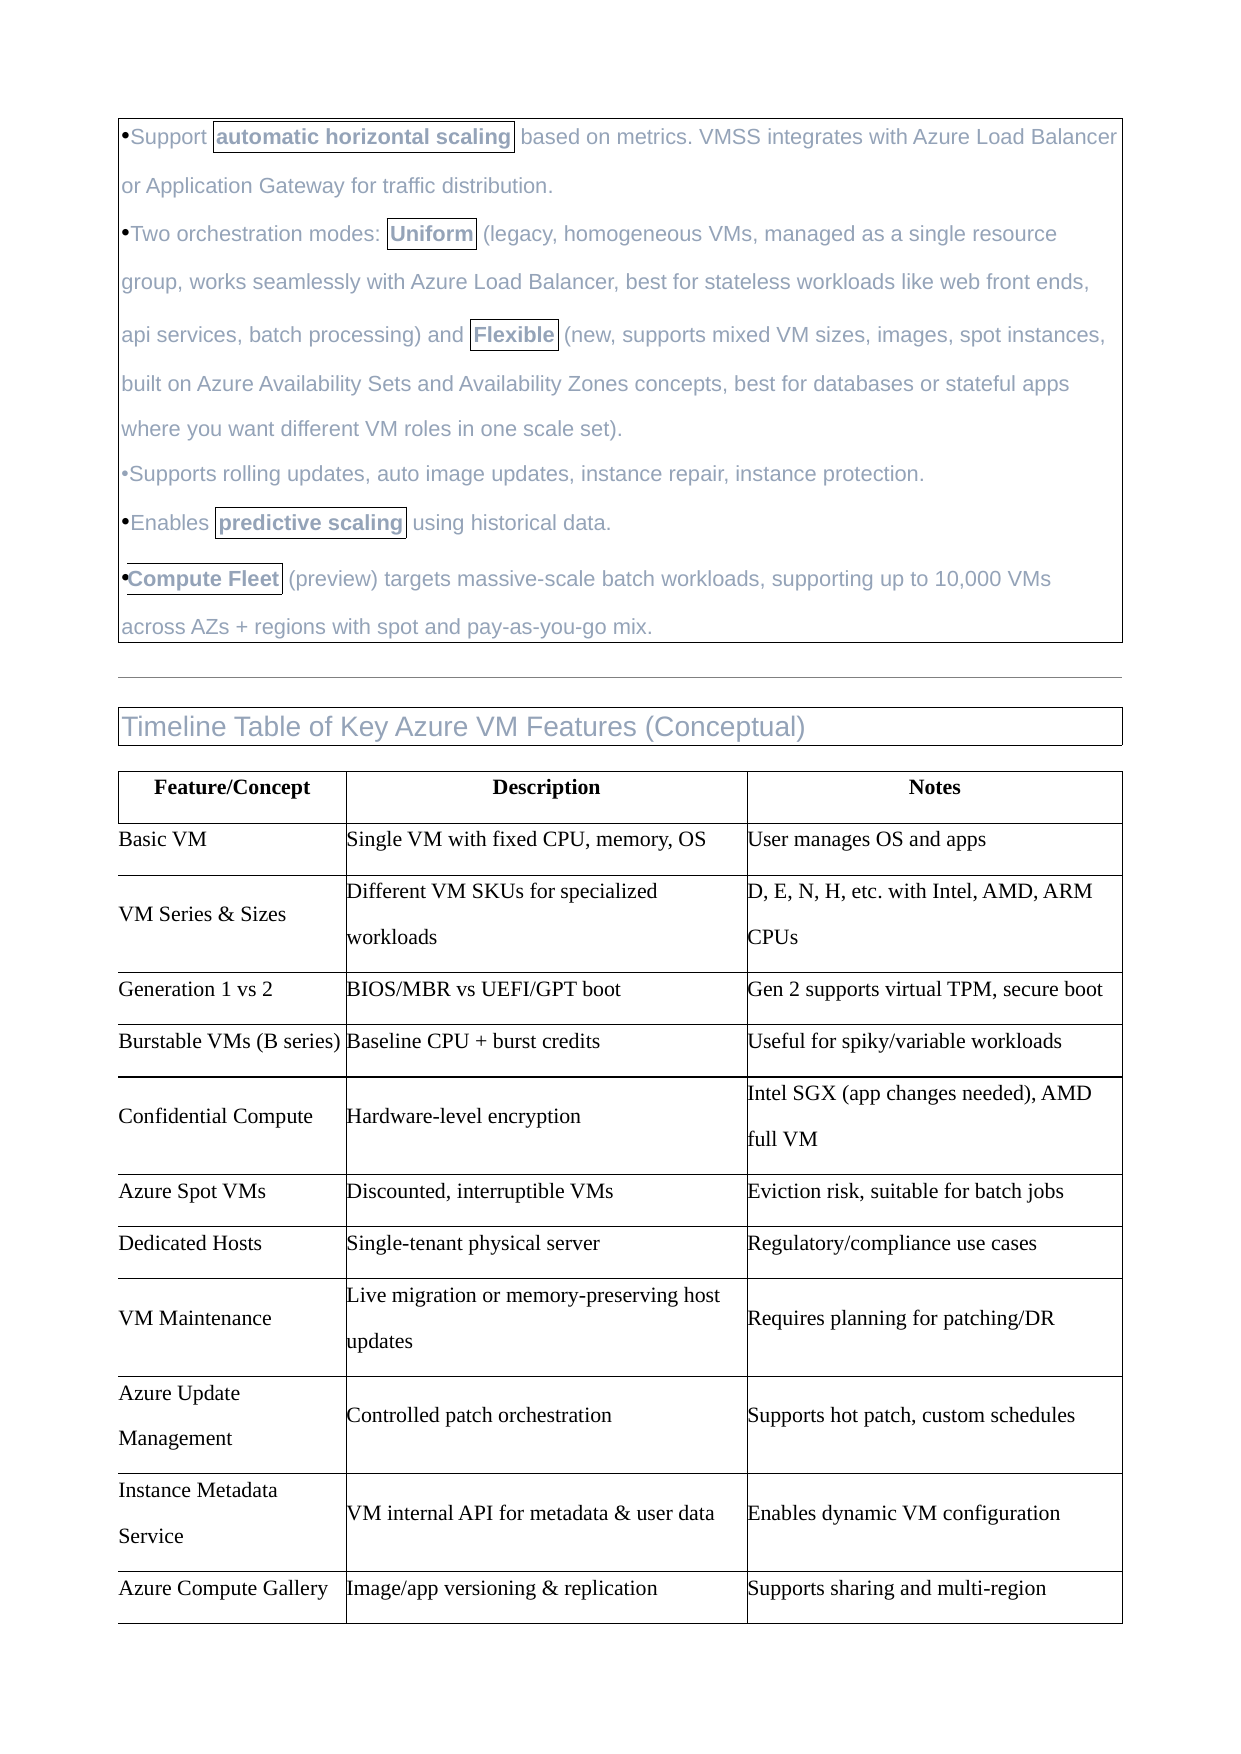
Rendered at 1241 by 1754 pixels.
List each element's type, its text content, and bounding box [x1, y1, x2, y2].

list Enables predictive scaling using historical data. [119, 504, 1122, 538]
table_cell Azure Compute Gallery [118, 1572, 346, 1623]
table_cell Intel SGX (app changes needed), AMD full VM [748, 1078, 1122, 1174]
table_cell Single-tenant physical server [347, 1227, 747, 1278]
table_cell VM Series & Sizes [118, 876, 346, 972]
table_cell Image/app versioning & replication [347, 1572, 747, 1623]
table_cell Hardware-level encryption [347, 1078, 747, 1174]
table_cell Enables dynamic VM configuration [748, 1474, 1122, 1571]
table_cell Basic VM [118, 824, 346, 874]
table_cell Baseline CPU + burst credits [347, 1025, 747, 1076]
table_cell BIOS/MBR vs UEFI/GPT boot [347, 973, 747, 1024]
table_cell Generation 1 vs 2 [118, 973, 346, 1024]
table_header Description [347, 772, 747, 822]
table_cell Confidential Compute [118, 1078, 346, 1174]
table_cell Instance Metadata Service [118, 1474, 346, 1571]
table_cell Discounted, interruptible VMs [347, 1175, 747, 1226]
table_header Feature/Concept [119, 772, 346, 822]
table_header Notes [748, 772, 1122, 822]
table_cell Supports sharing and multi-region [748, 1572, 1122, 1623]
table_cell User manages OS and apps [748, 824, 1122, 874]
table_cell Supports hot patch, custom schedules [748, 1377, 1122, 1473]
table_cell Single VM with fixed CPU, memory, OS [347, 824, 747, 874]
table_cell Dedicated Hosts [118, 1227, 346, 1278]
table_cell Live migration or memory-preserving host updates [347, 1279, 747, 1376]
table_cell Controlled patch orchestration [347, 1377, 747, 1473]
list Support automatic horizontal scaling based on metrics. VMSS integrates with Azure Load Balancer or Application Gateway for traffic distribution. [119, 119, 1122, 198]
list Compute Fleet (preview) targets massive-scale batch workloads, supporting up to 10,000 VMs across AZs + regions with spot and pay-as-you-go mix. [119, 560, 1122, 642]
table_cell Burstable VMs (B series) [118, 1025, 346, 1076]
table_cell VM internal API for metadata & user data [347, 1474, 747, 1571]
table_cell Requires planning for patching/DR [748, 1279, 1122, 1376]
table_cell VM Maintenance [118, 1279, 346, 1376]
table_cell Azure Spot VMs [118, 1175, 346, 1226]
table_cell Eviction risk, suitable for batch jobs [748, 1175, 1122, 1226]
list Two orchestration modes: Uniform (legacy, homogeneous VMs, managed as a single resource group, works seamlessly with Azure Load Balancer, best for stateless workloads like web front ends, api services, batch processing) and Flexible (new, supports mixed VM sizes, images, spot instances, built on Azure Availability Sets and Availability Zones concepts, best for databases or stateful apps where you want different VM roles in one scale set). [119, 215, 1122, 441]
list Supports rolling updates, auto image updates, instance repair, instance protection. [119, 458, 1122, 487]
table_cell Different VM SKUs for specialized workloads [347, 876, 747, 972]
table_cell Regulatory/compliance use cases [748, 1227, 1122, 1278]
table_cell Useful for spiky/variable workloads [748, 1025, 1122, 1076]
subtitle Timeline Table of Key Azure VM Features (Conceptual) [119, 708, 1122, 745]
table_cell Gen 2 supports virtual TPM, secure boot [748, 973, 1122, 1024]
table_cell D, E, N, H, etc. with Intel, AMD, ARM CPUs [748, 876, 1122, 972]
table_cell Azure Update Management [118, 1377, 346, 1473]
